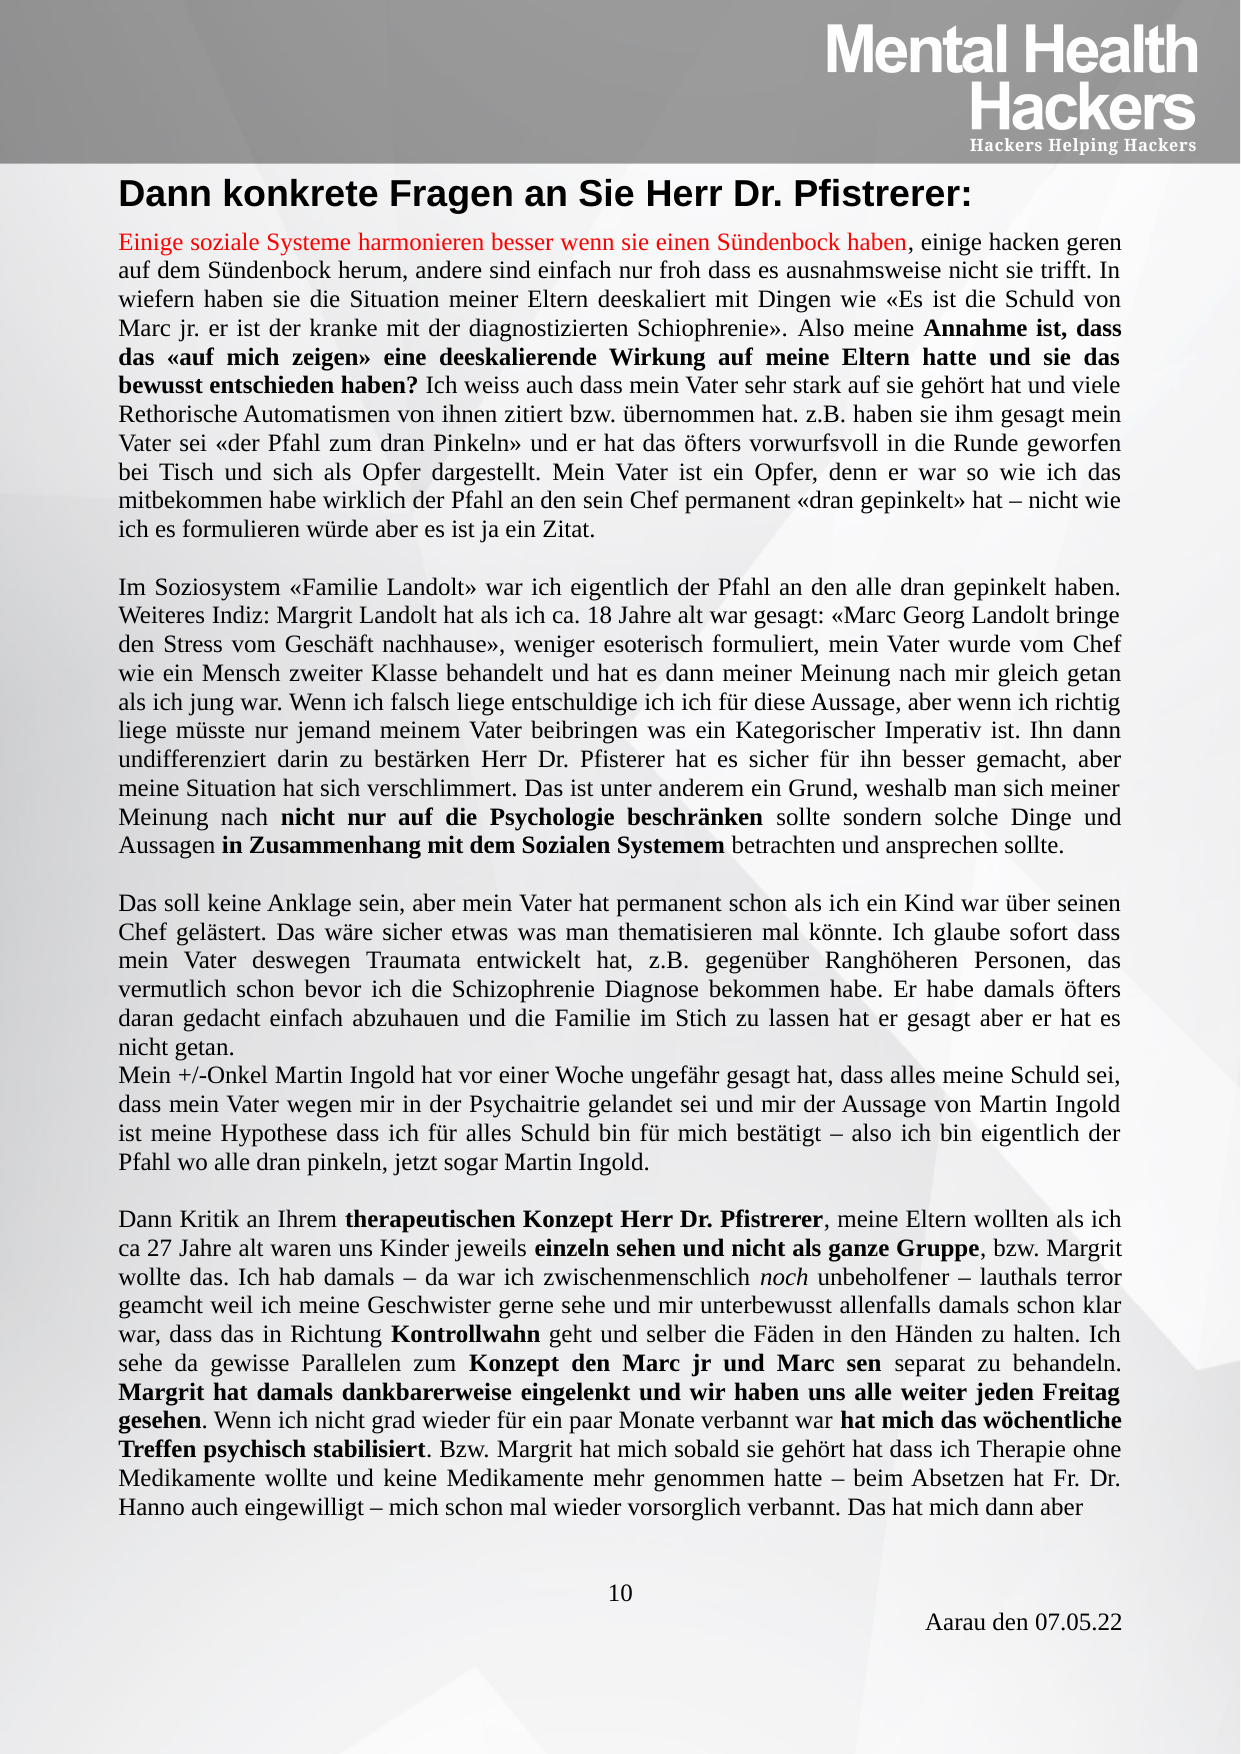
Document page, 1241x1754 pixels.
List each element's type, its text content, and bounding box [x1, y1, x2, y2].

text Einige soziale Systeme harmonieren besser wenn sie einen Sündenbock haben, einige hacken geren auf dem Sündenbock herum, andere sind einfach nur froh dass es ausnahmsweise nicht sie trifft. In wiefern haben sie die Situation meiner Eltern deeskaliert mit Dingen wie «Es ist die Schuld von Marc jr. er ist der kranke mit der diagnostizierten Schiophrenie». Also meine Annahme ist, dass das «auf mich zeigen» eine deeskalierende Wirkung auf meine Eltern hatte und sie das bewusst entschieden haben? Ich weiss auch dass mein Vater sehr stark auf sie gehört hat und viele Rethorische Automatismen von ihnen zitiert bzw. übernommen hat. z.B. haben sie ihm gesagt mein Vater sei «der Pfahl zum dran Pinkeln» und er hat das öfters vorwurfsvoll in die Runde geworfen bei Tisch und sich als Opfer dargestellt. Mein Vater ist ein Opfer, denn er war so wie ich das mitbekommen habe wirklich der Pfahl an den sein Chef permanent «dran gepinkelt» hat – nicht wie ich es formulieren würde aber es ist ja ein Zitat. [118, 227, 1122, 543]
text Dann Kritik an Ihrem therapeutischen Konzept Herr Dr. Pfistrerer, meine Eltern wollten als ich ca 27 Jahre alt waren uns Kinder jeweils einzeln sehen und nicht als ganze Gruppe, bzw. Margrit wollte das. Ich hab damals – da war ich zwischenmenschlich noch unbeholfener – lauthals terror geamcht weil ich meine Geschwister gerne sehe und mir unterbewusst allenfalls damals schon klar war, dass das in Richtung Kontrollwahn geht und selber die Fäden in den Händen zu halten. Ich sehe da gewisse Parallelen zum Konzept den Marc jr und Marc sen separat zu behandeln. Margrit hat damals dankbarerweise eingelenkt und wir haben uns alle weiter jeden Freitag gesehen. Wenn ich nicht grad wieder für ein paar Monate verbannt war hat mich das wöchentliche Treffen psychisch stabilisiert. Bzw. Margrit hat mich sobald sie gehört hat dass ich Therapie ohne Medikamente wollte und keine Medikamente mehr genommen hatte – beim Absetzen hat Fr. Dr. Hanno auch eingewilligt – mich schon mal wieder vorsorglich verbannt. Das hat mich dann aber [118, 1204, 1122, 1521]
text Das soll keine Anklage sein, aber mein Vater hat permanent schon als ich ein Kind war über seinen Chef gelästert. Das wäre sicher etwas was man thematisieren mal könnte. Ich glaube sofort dass mein Vater deswegen Traumata entwickelt hat, z.B. gegenüber Ranghöheren Personen, das vermutlich schon bevor ich die Schizophrenie Diagnose bekommen habe. Er habe damals öfters daran gedacht einfach abzuhauen und die Familie im Stich zu lassen hat er gesagt aber er hat es nicht getan. [118, 888, 1122, 1061]
text Im Soziosystem «Familie Landolt» war ich eigentlich der Pfahl an den alle dran gepinkelt haben. Weiteres Indiz: Margrit Landolt hat als ich ca. 18 Jahre alt war gesagt: «Marc Georg Landolt bringe den Stress vom Geschäft nachhause», weniger esoterisch formuliert, mein Vater wurde vom Chef wie ein Mensch zweiter Klasse behandelt und hat es dann meiner Meinung nach mir gleich getan als ich jung war. Wenn ich falsch liege entschuldige ich ich für diese Aussage, aber wenn ich richtig liege müsste nur jemand meinem Vater beibringen was ein Kategorischer Imperativ ist. Ihn dann undifferenziert darin zu bestärken Herr Dr. Pfisterer hat es sicher für ihn besser gemacht, aber meine Situation hat sich verschlimmert. Das ist unter anderem ein Grund, weshalb man sich meiner Meinung nach nicht nur auf die Psychologie beschränken sollte sondern solche Dinge und Aussagen in Zusammenhang mit dem Sozialen Systemem betrachten und ansprechen sollte. [118, 572, 1122, 859]
text Mein +/-Onkel Martin Ingold hat vor einer Woche ungefähr gesagt hat, dass alles meine Schuld sei, dass mein Vater wegen mir in der Psychaitrie gelandet sei und mir der Aussage von Martin Ingold ist meine Hypothese dass ich für alles Schuld bin für mich bestätigt – also ich bin eigentlich der Pfahl wo alle dran pinkeln, jetzt sogar Martin Ingold. [118, 1061, 1122, 1176]
picture [0, 0, 1241, 1754]
subtitle Dann konkrete Fragen an Sie Herr Dr. Pfistrerer: [118, 171, 1122, 214]
